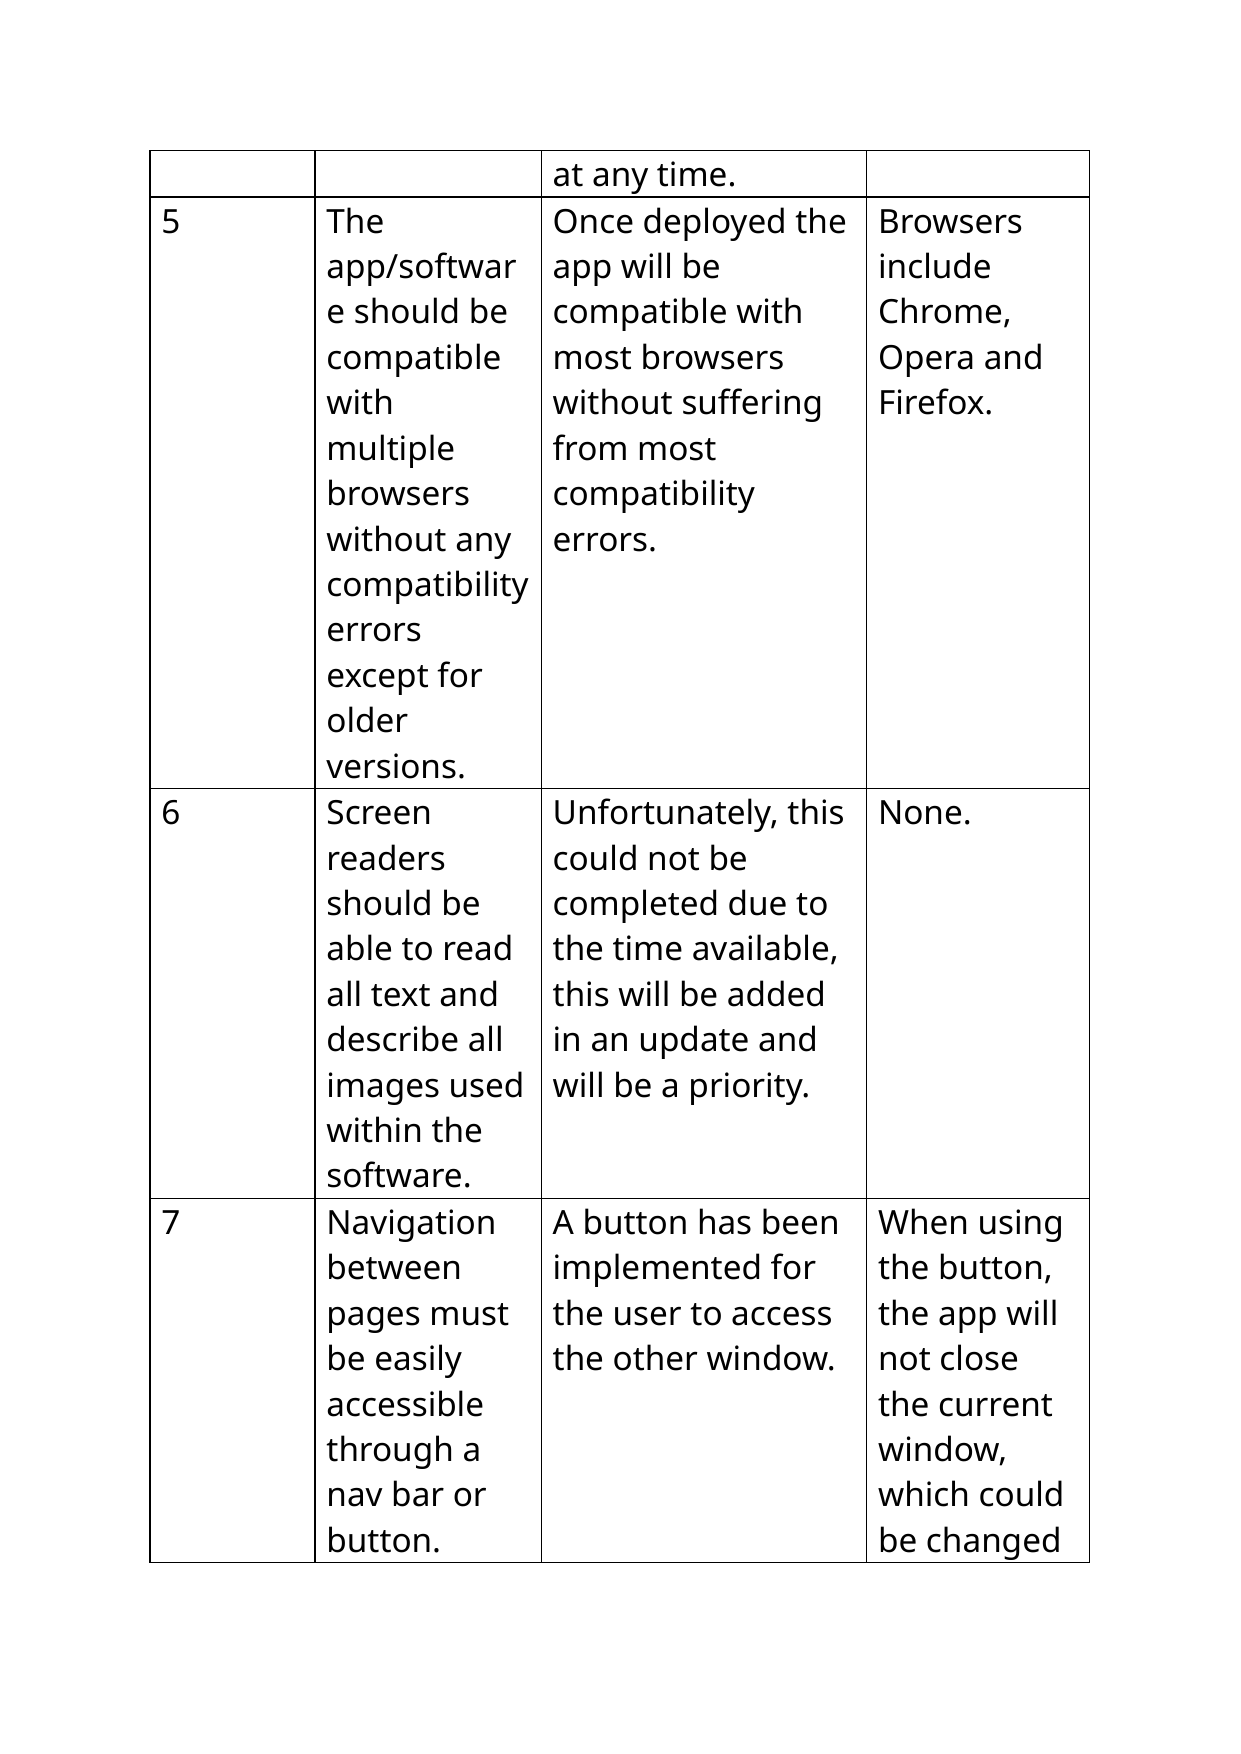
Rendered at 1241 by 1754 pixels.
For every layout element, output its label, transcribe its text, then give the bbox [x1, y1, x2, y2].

table_cell 6 [151, 789, 314, 1198]
table_cell 7 [151, 1199, 314, 1562]
table_cell Screen readers should be able to read all text and describe all images used within the software. [316, 789, 541, 1198]
table_cell Navigation between pages must be easily accessible through a nav bar or button. [316, 1199, 541, 1562]
table_cell A button has been implemented for the user to access the other window. [542, 1199, 866, 1562]
table_cell [151, 151, 314, 196]
table_cell When using the button, the app will not close the current window, which could be changed [867, 1199, 1089, 1562]
table_cell [316, 151, 541, 196]
table_cell Unfortunately, this could not be completed due to the time available, this will be added in an update and will be a priority. [542, 789, 866, 1198]
table_cell None. [867, 789, 1089, 1198]
table_cell Browsers include Chrome, Opera and Firefox. [867, 198, 1089, 788]
table_cell [867, 151, 1089, 196]
table_cell 5 [151, 198, 314, 788]
table_cell at any time. [542, 151, 866, 196]
table_cell Once deployed the app will be compatible with most browsers without suffering from most compatibility errors. [542, 198, 866, 788]
table_cell The app/software should be compatible with multiple browsers without any compatibility errors except for older versions. [316, 198, 541, 788]
